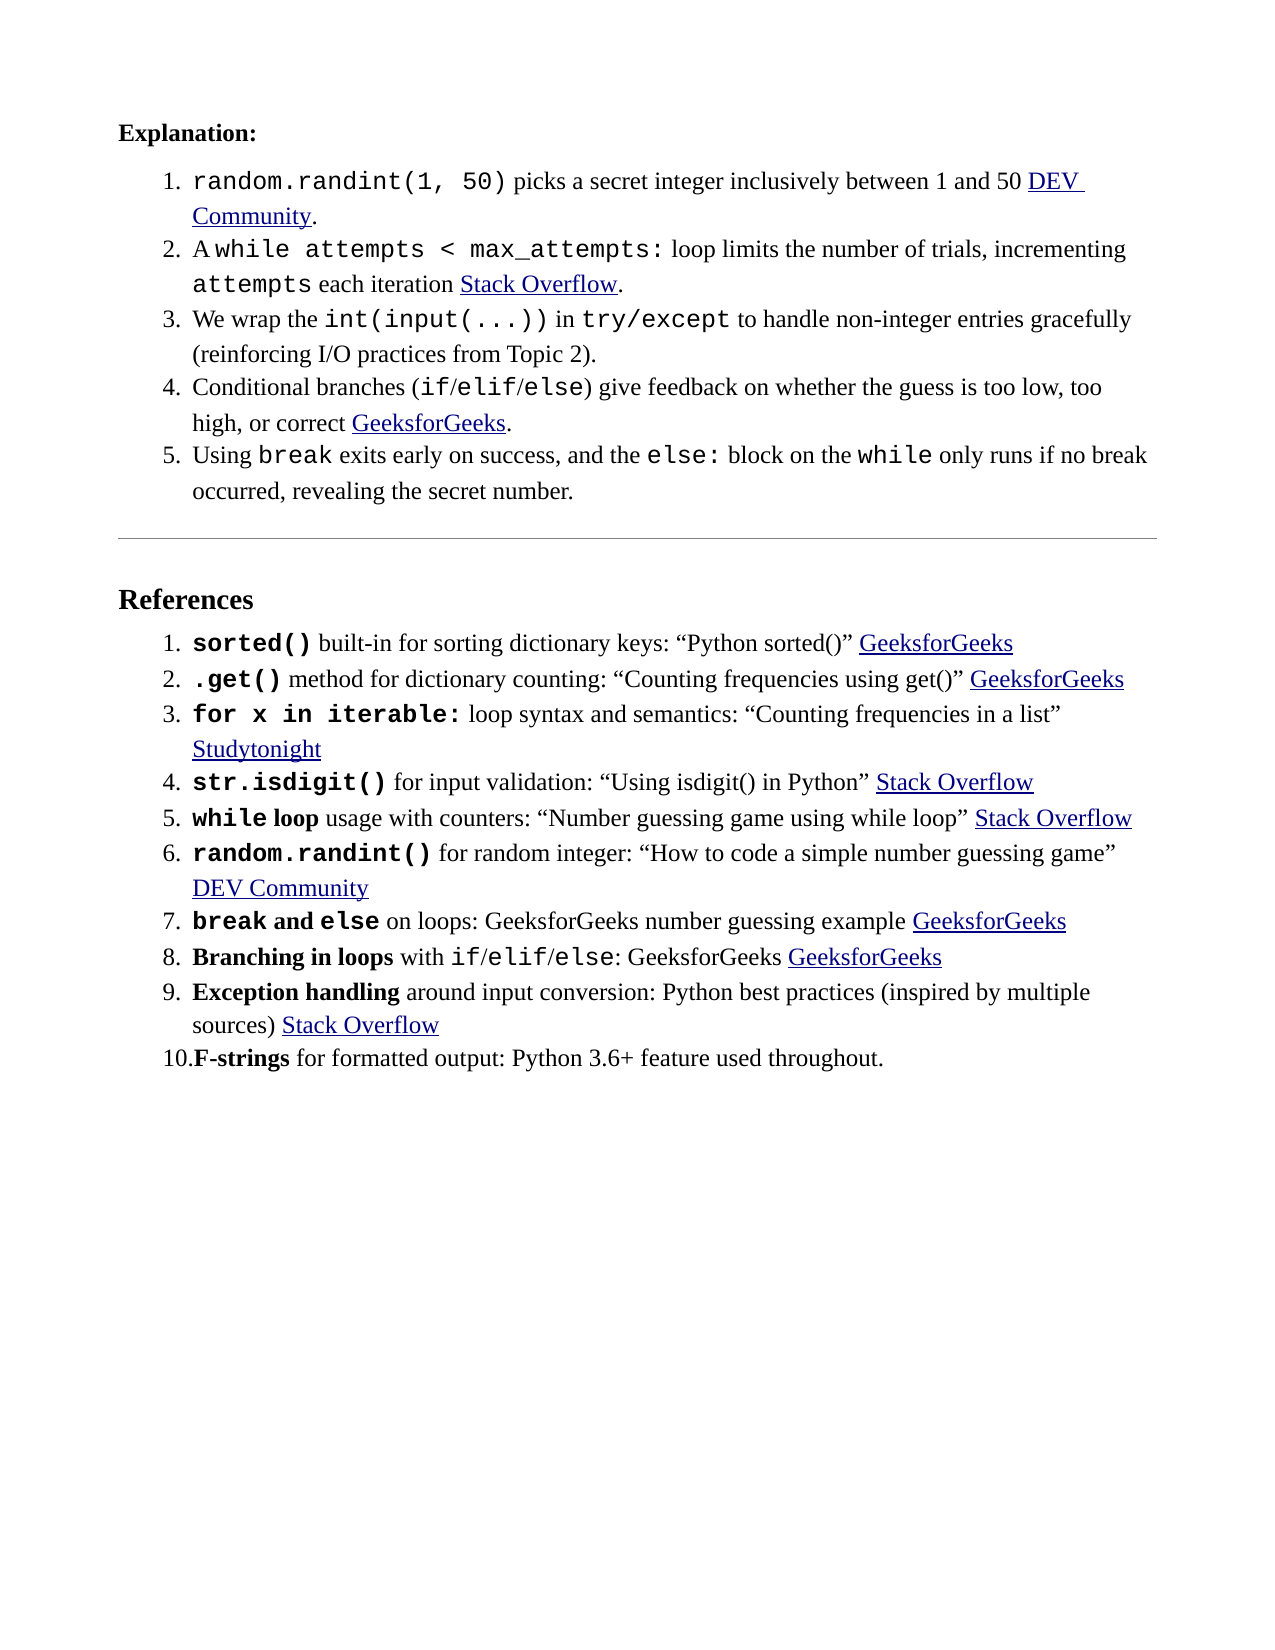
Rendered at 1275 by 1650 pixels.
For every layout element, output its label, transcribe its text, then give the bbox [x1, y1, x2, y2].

list Branching in loops with if/elif/else: GeeksforGeeks GeeksforGeeks [162, 942, 1157, 972]
list while loop usage with counters: “Number guessing game using while loop” Stack Overflow [162, 803, 1157, 833]
list str.isdigit() for input validation: “Using isdigit() in Python” Stack Overflow [162, 767, 1157, 798]
list Using break exits early on success, and the else: block on the while only runs if no break occurred, revealing the secret number. [162, 441, 1157, 504]
subtitle References [118, 582, 1157, 616]
list Conditional branches (if/elif/else) give feedback on whether the guess is too low, too high, or correct GeeksforGeeks. [162, 372, 1157, 436]
list F‑strings for formatted output: Python 3.6+ feature used throughout. [162, 1043, 1157, 1072]
list A while attempts < max_attempts: loop limits the number of trials, incrementing attempts each iteration Stack Overflow. [162, 234, 1157, 300]
list random.randint(1, 50) picks a secret integer inclusively between 1 and 50 DEV Community. [162, 166, 1157, 229]
list Exception handling around input conversion: Python best practices (inspired by multiple sources) Stack Overflow [162, 977, 1157, 1039]
text Explanation: [118, 118, 1157, 147]
list sorted() built‑in for sorting dictionary keys: “Python sorted()” GeeksforGeeks [162, 628, 1157, 659]
list for x in iterable: loop syntax and semantics: “Counting frequencies in a list” Studytonight [162, 699, 1157, 763]
list random.randint() for random integer: “How to code a simple number guessing game” DEV Community [162, 838, 1157, 902]
list .get() method for dictionary counting: “Counting frequencies using get()” GeeksforGeeks [162, 664, 1157, 694]
list break and else on loops: GeeksforGeeks number guessing example GeeksforGeeks [162, 906, 1157, 937]
list We wrap the int(input(...)) in try/except to handle non‑integer entries gracefully (reinforcing I/O practices from Topic 2). [162, 304, 1157, 368]
